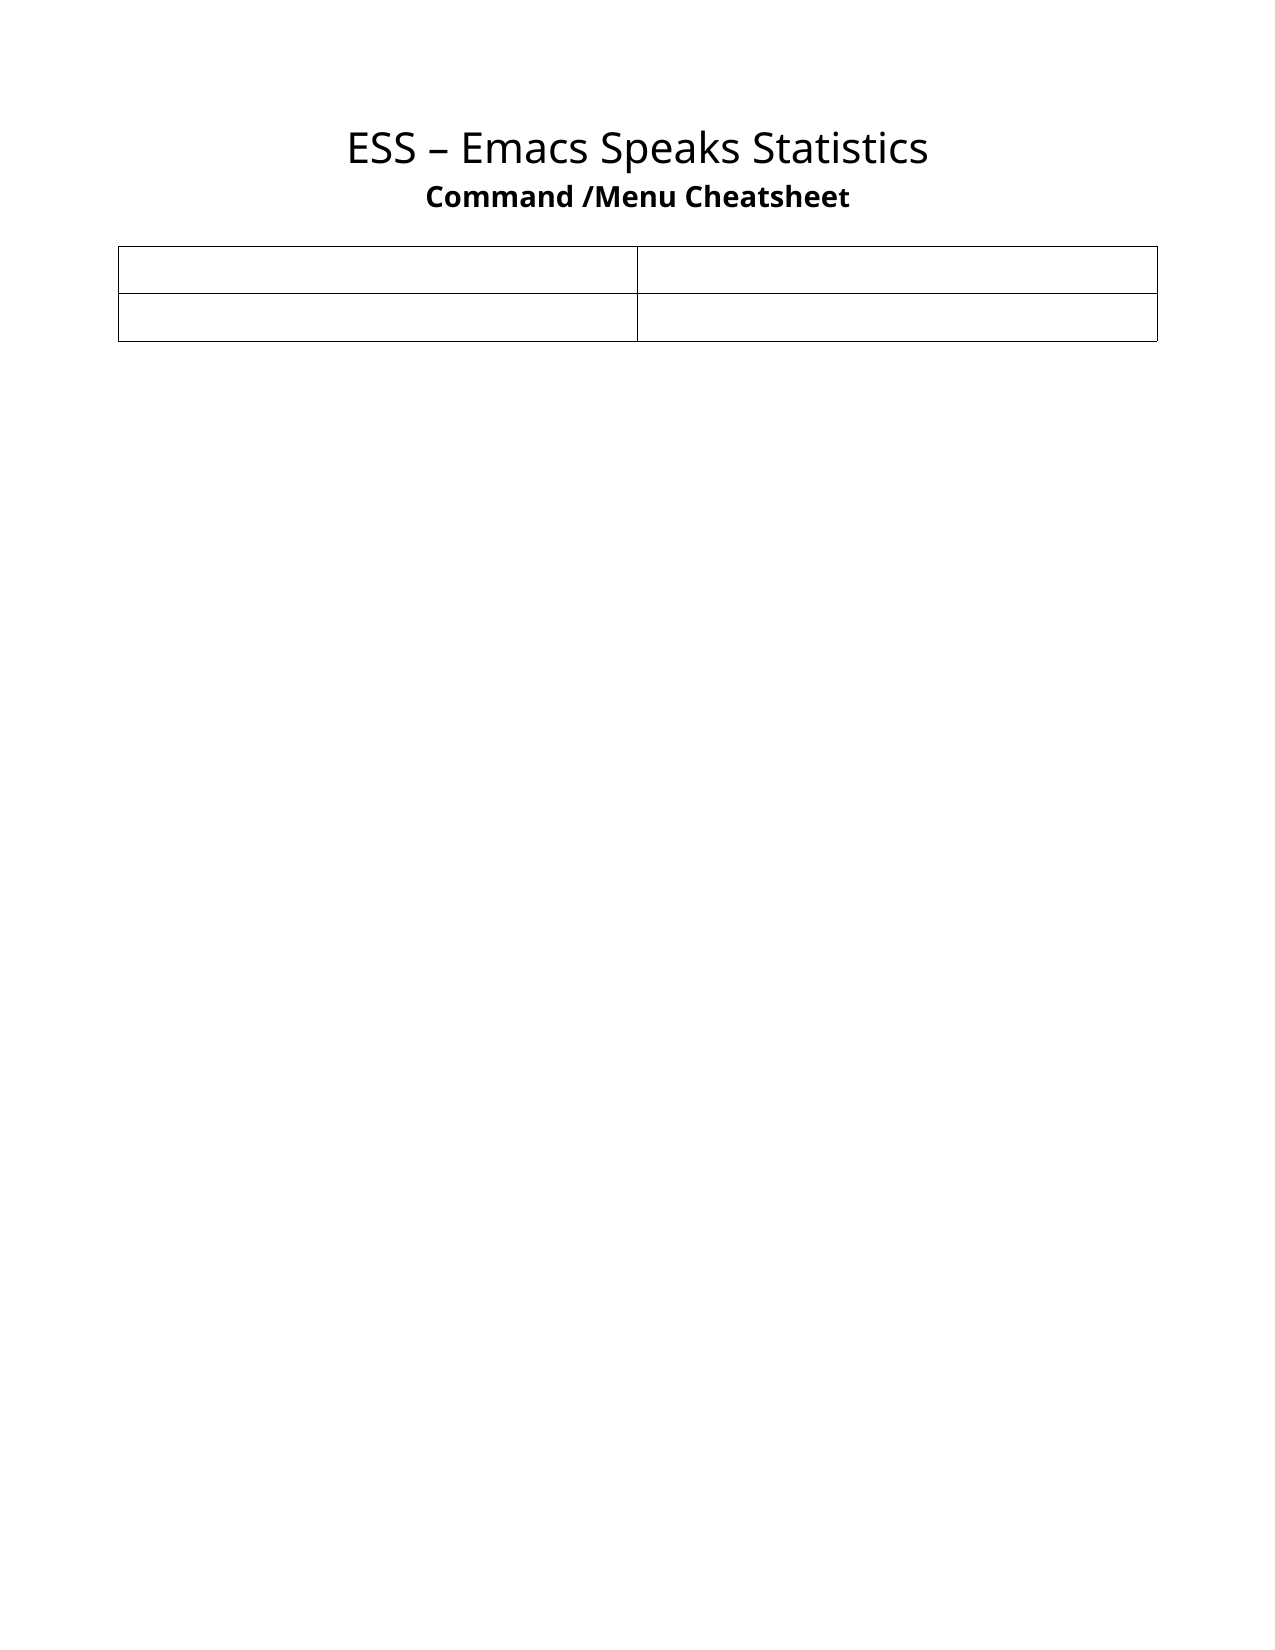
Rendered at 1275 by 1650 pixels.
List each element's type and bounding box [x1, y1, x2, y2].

table_cell [638, 294, 1157, 341]
table_cell [638, 247, 1157, 293]
table_cell [119, 247, 637, 293]
table_cell [119, 294, 637, 341]
